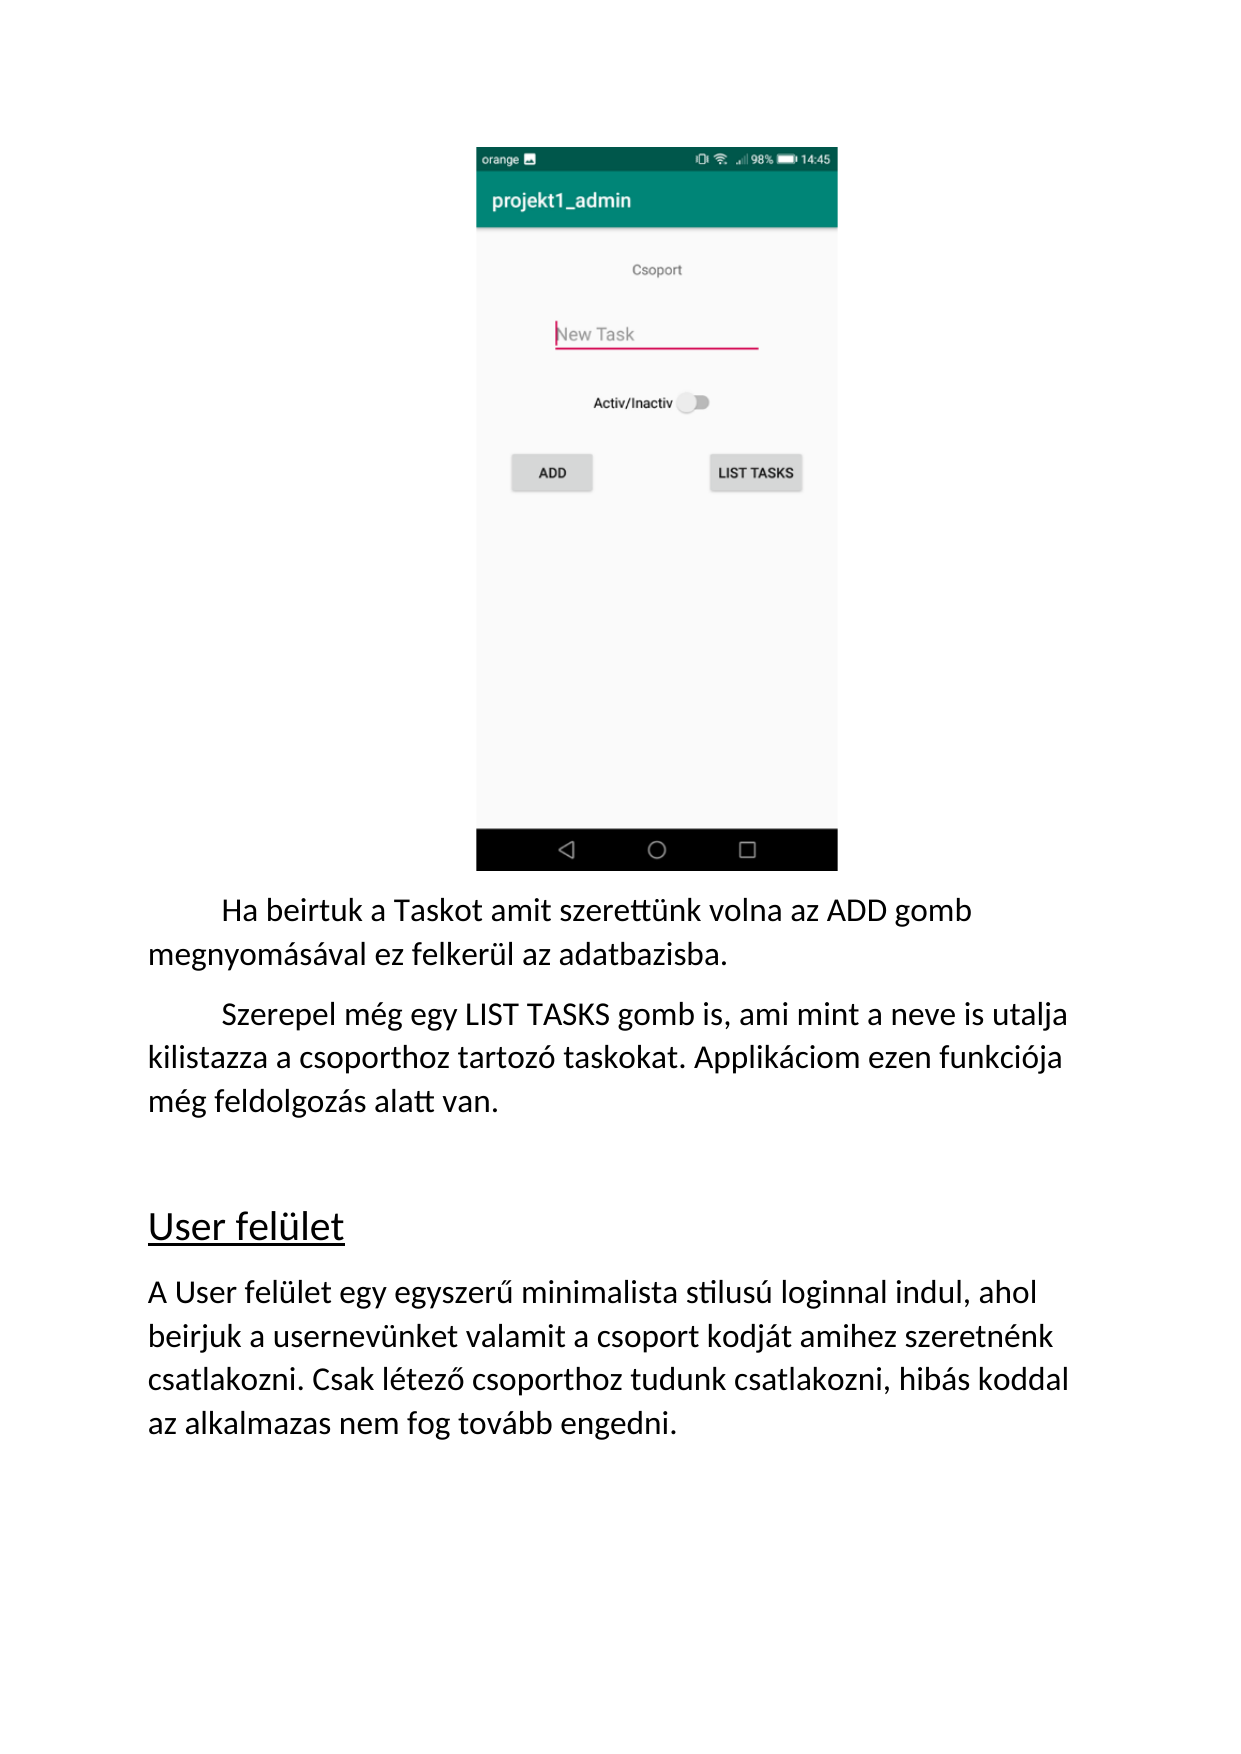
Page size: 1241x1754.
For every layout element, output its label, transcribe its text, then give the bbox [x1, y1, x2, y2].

text Szerepel még egy LIST TASKS gomb is, ami mint a neve is utalja kilistazza a csoporthoz tartozó taskokat. Applikáciom ezen funkciója még feldolgozás alatt van. [148, 993, 1093, 1121]
text User felület [148, 1200, 1093, 1251]
text Ha beirtuk a Taskot amit szerettünk volna az ADD gomb megnyomásával ez felkerül az adatbazisba. [148, 889, 1093, 973]
text A User felület egy egyszerű minimalista stilusú loginnal indul, ahol beirjuk a usernevünket valamit a csoport kodját amihez szeretnénk csatlakozni. Csak létező csoporthoz tudunk csatlakozni, hibás koddal az alkalmazas nem fog tovább engedni. [148, 1271, 1093, 1443]
